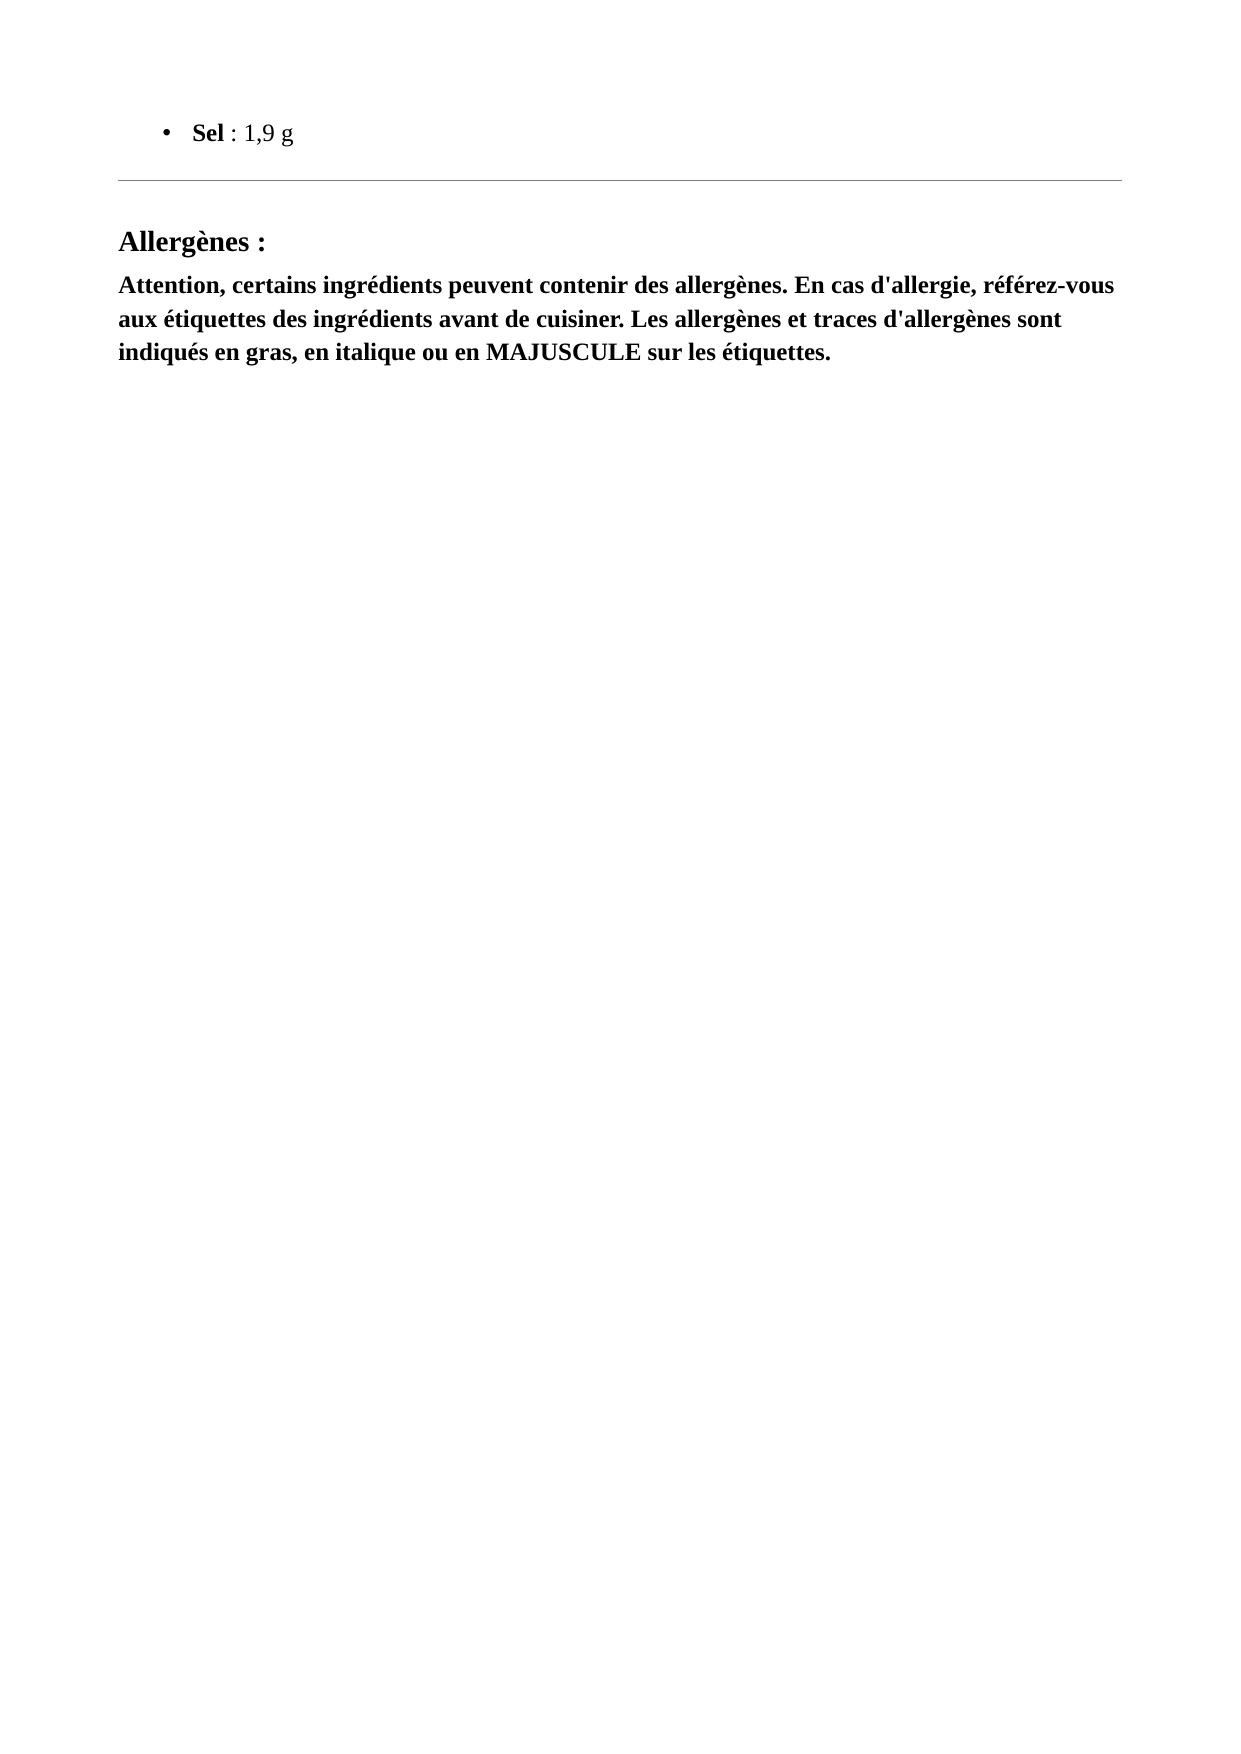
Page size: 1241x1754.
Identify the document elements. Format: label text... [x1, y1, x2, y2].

list Sel : 1,9 g [162, 118, 1122, 147]
subtitle Allergènes : [118, 224, 1122, 258]
text Attention, certains ingrédients peuvent contenir des allergènes. En cas d'allergie, référez-vous aux étiquettes des ingrédients avant de cuisiner. Les allergènes et traces d'allergènes sont indiqués en gras, en italique ou en MAJUSCULE sur les étiquettes. [118, 271, 1122, 365]
